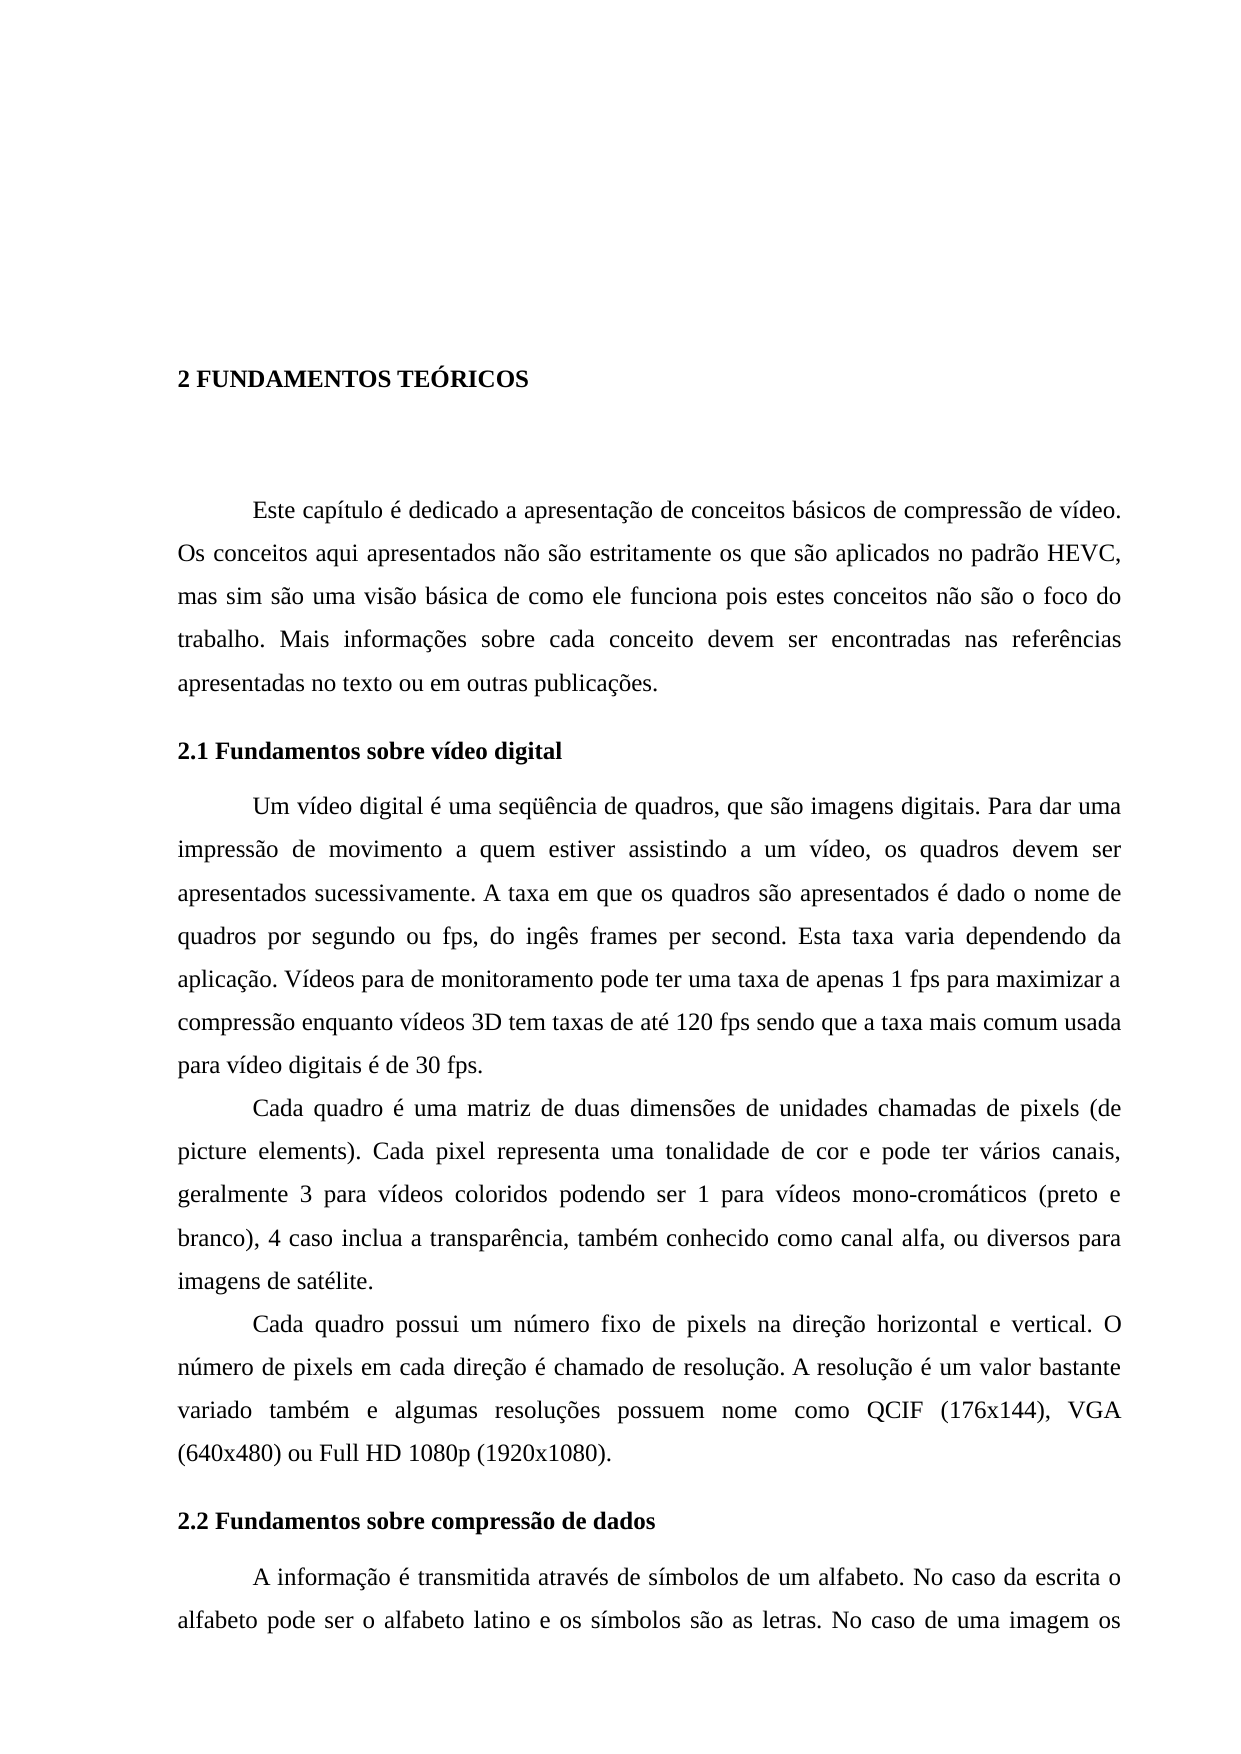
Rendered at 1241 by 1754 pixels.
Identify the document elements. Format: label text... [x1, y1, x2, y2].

text Cada quadro possui um número fixo de pixels na direção horizontal e vertical. O número de pixels em cada direção é chamado de resolução. A resolução é um valor bastante variado também e algumas resoluções possuem nome como QCIF (176x144), VGA (640x480) ou Full HD 1080p (1920x1080). [177, 1309, 1122, 1467]
subtitle 2.1 Fundamentos sobre vídeo digital [177, 736, 1122, 764]
subtitle 2.2 Fundamentos sobre compressão de dados [177, 1506, 1122, 1535]
text Este capítulo é dedicado a apresentação de conceitos básicos de compressão de vídeo. Os conceitos aqui apresentados não são estritamente os que são aplicados no padrão HEVC, mas sim são uma visão básica de como ele funciona pois estes conceitos não são o foco do trabalho. Mais informações sobre cada conceito devem ser encontradas nas referências apresentadas no texto ou em outras publicações. [177, 495, 1122, 696]
text Um vídeo digital é uma seqüência de quadros, que são imagens digitais. Para dar uma impressão de movimento a quem estiver assistindo a um vídeo, os quadros devem ser apresentados sucessivamente. A taxa em que os quadros são apresentados é dado o nome de quadros por segundo ou fps, do ingês frames per second. Esta taxa varia dependendo da aplicação. Vídeos para de monitoramento pode ter uma taxa de apenas 1 fps para maximizar a compressão enquanto vídeos 3D tem taxas de até 120 fps sendo que a taxa mais comum usada para vídeo digitais é de 30 fps. [177, 791, 1122, 1079]
subtitle 2 FUNDAMENTOS TEÓRICOS [177, 364, 1122, 393]
text Cada quadro é uma matriz de duas dimensões de unidades chamadas de pixels (de picture elements). Cada pixel representa uma tonalidade de cor e pode ter vários canais, geralmente 3 para vídeos coloridos podendo ser 1 para vídeos mono-cromáticos (preto e branco), 4 caso inclua a transparência, também conhecido como canal alfa, ou diversos para imagens de satélite. [177, 1093, 1122, 1294]
text A informação é transmitida através de símbolos de um alfabeto. No caso da escrita o alfabeto pode ser o alfabeto latino e os símbolos são as letras. No caso de uma imagem os [177, 1562, 1122, 1634]
